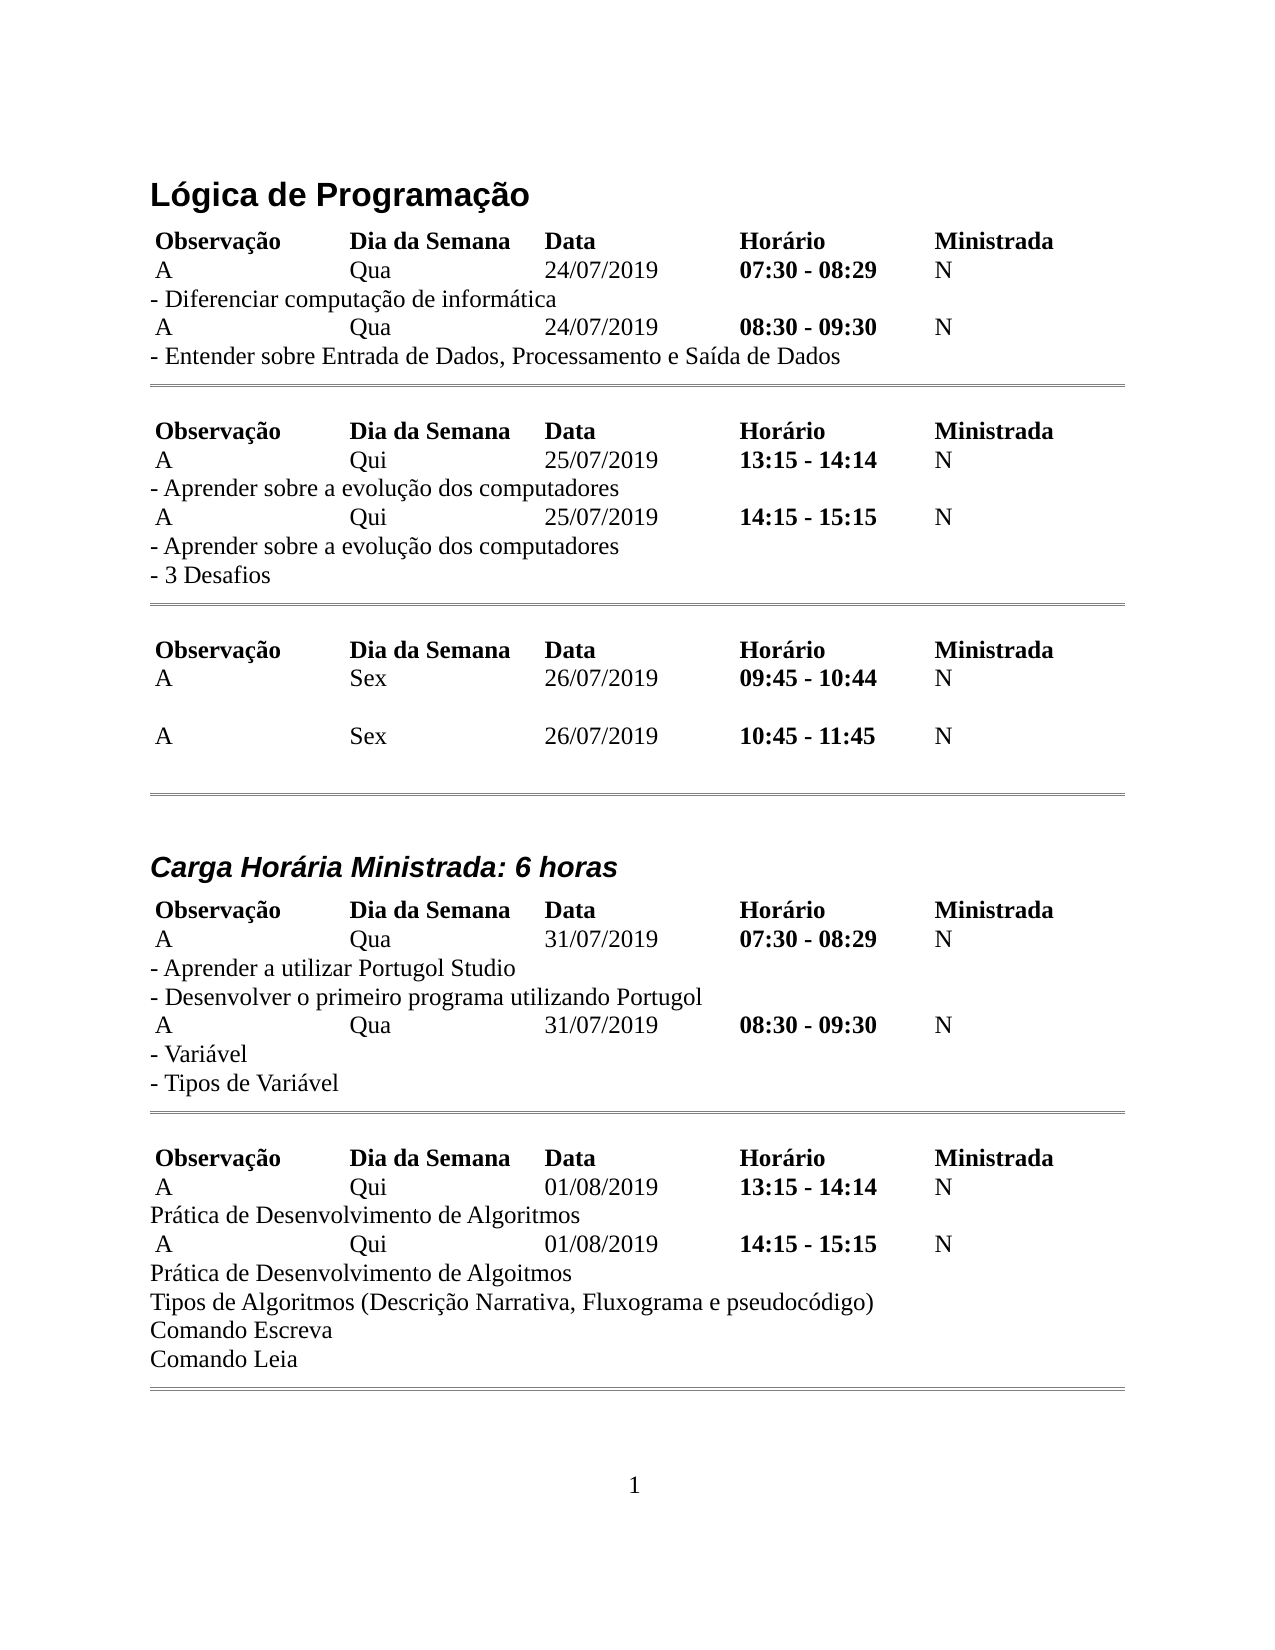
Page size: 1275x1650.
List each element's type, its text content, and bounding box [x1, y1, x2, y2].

table_cell - Aprender sobre a evolução dos computadores [150, 474, 1125, 502]
table_cell [540, 750, 735, 778]
table_cell [345, 692, 540, 721]
table_cell A [150, 502, 345, 531]
table_header Horário [735, 896, 930, 924]
table_cell A [150, 313, 345, 341]
table_header Observação [150, 416, 345, 445]
table_cell Sex [345, 721, 540, 750]
table_header Observação [150, 635, 345, 663]
table_cell [930, 750, 1125, 778]
table_cell N [930, 1011, 1125, 1039]
table_cell A [150, 1229, 345, 1258]
table_cell Prática de Desenvolvimento de Algoritmos [150, 1201, 1125, 1229]
table_cell Sex [345, 664, 540, 692]
table_cell 31/07/2019 [540, 1011, 735, 1039]
table_cell Qua [345, 1011, 540, 1039]
table_cell 24/07/2019 [540, 255, 735, 284]
table_header Dia da Semana [345, 896, 540, 924]
table_cell 08:30 - 09:30 [735, 313, 930, 341]
table_cell 13:15 - 14:14 [735, 445, 930, 473]
table_cell [150, 750, 345, 778]
table_cell A [150, 924, 345, 953]
table_header Data [540, 1143, 735, 1172]
table_cell N [930, 313, 1125, 341]
table_cell 01/08/2019 [540, 1172, 735, 1201]
table_header Data [540, 226, 735, 255]
table_cell [930, 692, 1125, 721]
table_header Data [540, 416, 735, 445]
table_cell 31/07/2019 [540, 924, 735, 953]
table_cell Qui [345, 502, 540, 531]
table_cell Qua [345, 313, 540, 341]
table_header Horário [735, 226, 930, 255]
table_cell 09:45 - 10:44 [735, 664, 930, 692]
table_cell Qua [345, 255, 540, 284]
table_header Observação [150, 896, 345, 924]
table_header Horário [735, 416, 930, 445]
table_cell Qui [345, 1172, 540, 1201]
table_cell A [150, 1172, 345, 1201]
table_cell 26/07/2019 [540, 721, 735, 750]
table_cell A [150, 255, 345, 284]
table_header Data [540, 896, 735, 924]
table_cell 01/08/2019 [540, 1229, 735, 1258]
table_cell A [150, 721, 345, 750]
table_cell - Entender sobre Entrada de Dados, Processamento e Saída de Dados [150, 341, 1125, 370]
table_cell Qui [345, 445, 540, 473]
table_header Observação [150, 1143, 345, 1172]
table_cell [735, 692, 930, 721]
table_cell Qui [345, 1229, 540, 1258]
table_header Dia da Semana [345, 416, 540, 445]
table_cell 25/07/2019 [540, 502, 735, 531]
table_cell Prática de Desenvolvimento de Algoitmos Tipos de Algoritmos (Descrição Narrativa, Fluxograma e pseudocódigo) Comando Escreva Comando Leia [150, 1258, 1125, 1373]
subtitle Lógica de Programação [150, 175, 1125, 214]
table_cell N [930, 664, 1125, 692]
table_header Horário [735, 635, 930, 663]
table_cell 07:30 - 08:29 [735, 255, 930, 284]
table_cell - Aprender a utilizar Portugol Studio - Desenvolver o primeiro programa utilizando Portugol [150, 953, 1125, 1011]
subtitle Carga Horária Ministrada: 6 horas [150, 849, 1125, 883]
table_cell 14:15 - 15:15 [735, 1229, 930, 1258]
table_cell [735, 750, 930, 778]
table_cell A [150, 445, 345, 473]
table_cell N [930, 924, 1125, 953]
table_cell [540, 692, 735, 721]
table_cell 24/07/2019 [540, 313, 735, 341]
table_cell 26/07/2019 [540, 664, 735, 692]
table_header Horário [735, 1143, 930, 1172]
table_header Ministrada [930, 635, 1125, 663]
table_cell - Variável - Tipos de Variável [150, 1039, 1125, 1097]
table_cell [345, 750, 540, 778]
table_cell Qua [345, 924, 540, 953]
table_cell 25/07/2019 [540, 445, 735, 473]
table_cell N [930, 255, 1125, 284]
table_cell N [930, 502, 1125, 531]
table_cell A [150, 1011, 345, 1039]
table_cell 14:15 - 15:15 [735, 502, 930, 531]
table_cell 08:30 - 09:30 [735, 1011, 930, 1039]
table_header Observação [150, 226, 345, 255]
table_header Dia da Semana [345, 1143, 540, 1172]
table_cell 13:15 - 14:14 [735, 1172, 930, 1201]
table_cell 07:30 - 08:29 [735, 924, 930, 953]
table_cell N [930, 1172, 1125, 1201]
table_cell - Aprender sobre a evolução dos computadores - 3 Desafios [150, 531, 1125, 588]
table_cell - Diferenciar computação de informática [150, 284, 1125, 312]
table_header Dia da Semana [345, 226, 540, 255]
table_cell N [930, 721, 1125, 750]
table_header Data [540, 635, 735, 663]
table_cell A [150, 664, 345, 692]
table_header Ministrada [930, 1143, 1125, 1172]
table_header Ministrada [930, 226, 1125, 255]
table_cell N [930, 445, 1125, 473]
table_cell 10:45 - 11:45 [735, 721, 930, 750]
table_header Ministrada [930, 416, 1125, 445]
table_cell [150, 692, 345, 721]
table_header Ministrada [930, 896, 1125, 924]
table_header Dia da Semana [345, 635, 540, 663]
table_cell N [930, 1229, 1125, 1258]
